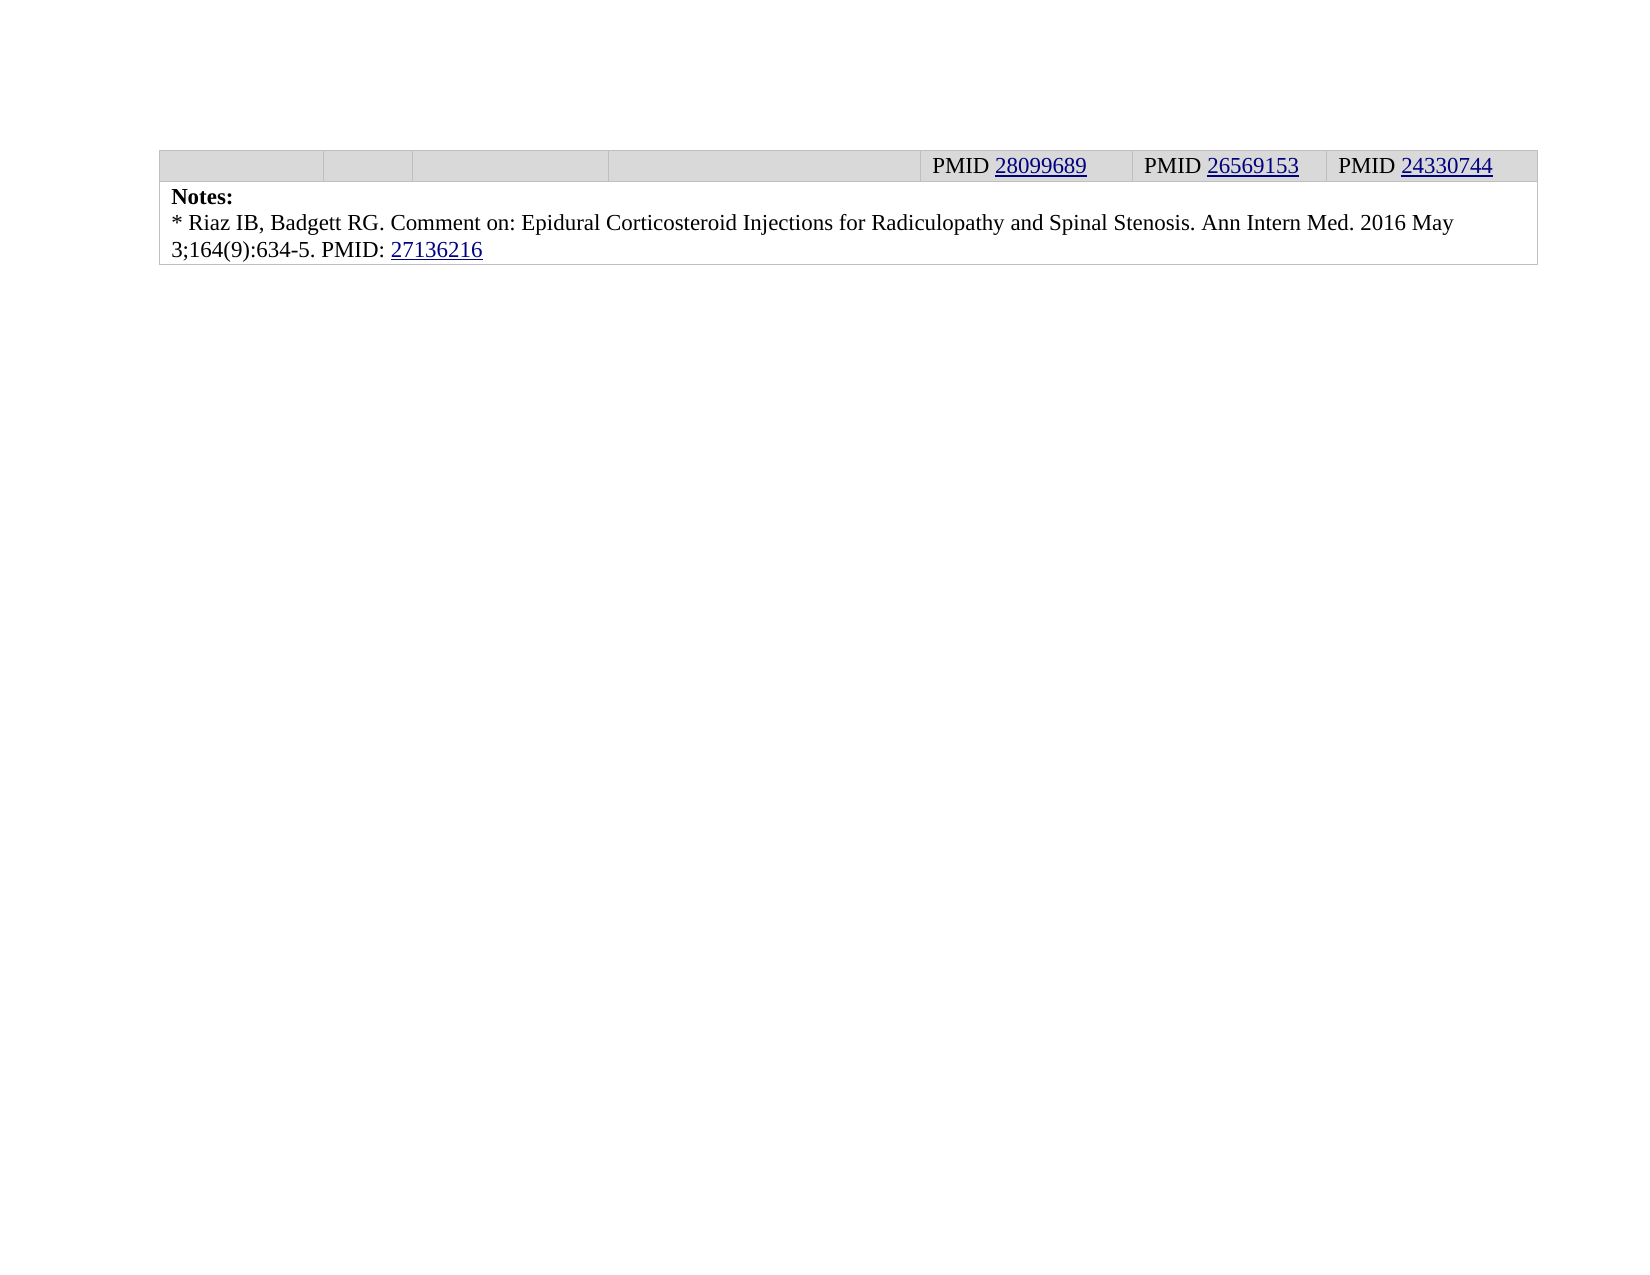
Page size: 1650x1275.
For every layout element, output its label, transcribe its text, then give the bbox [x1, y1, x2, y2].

table_cell [324, 151, 412, 181]
table_cell [413, 151, 608, 181]
table_cell PMID 26569153 [1133, 151, 1326, 181]
table_cell Notes: * Riaz IB, Badgett RG. Comment on: Epidural Corticosteroid Injections for Radiculopathy and Spinal Stenosis. Ann Intern Med. 2016 May 3;164(9):634-5. PMID: 27136216 [160, 182, 1537, 264]
table_cell PMID 28099689 [921, 151, 1132, 181]
table_cell [160, 151, 323, 181]
table_cell [609, 151, 920, 181]
table_cell PMID 24330744 [1327, 151, 1537, 181]
